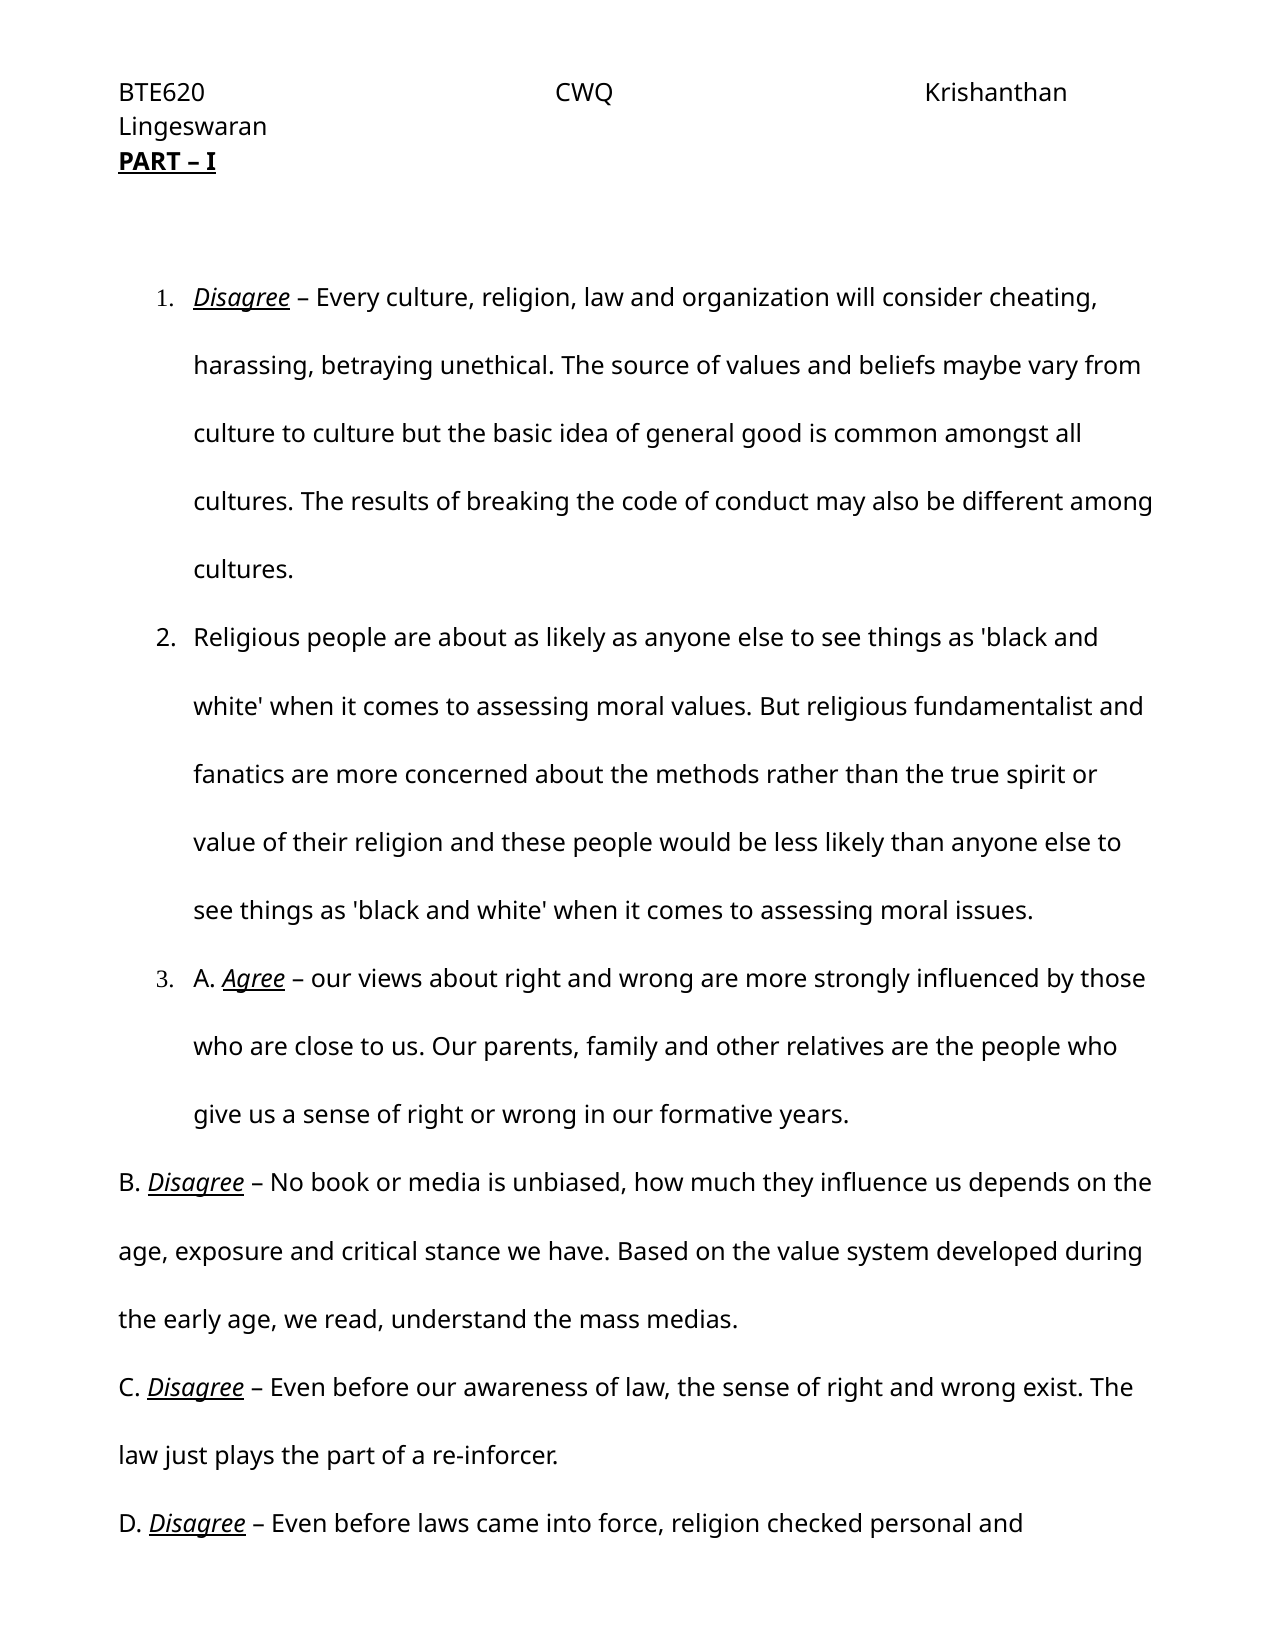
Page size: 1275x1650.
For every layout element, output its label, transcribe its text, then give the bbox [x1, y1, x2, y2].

text PART – I [118, 143, 1157, 177]
list Religious people are about as likely as anyone else to see things as 'black and white' when it comes to assessing moral values. But religious fundamentalist and fanatics are more concerned about the methods rather than the true spirit or value of their religion and these people would be less likely than anyone else to see things as 'black and white' when it comes to assessing moral issues. [156, 620, 1157, 927]
text D. Disagree – Even before laws came into force, religion checked personal and [118, 1506, 1157, 1540]
text C. Disagree – Even before our awareness of law, the sense of right and wrong exist. The law just plays the part of a re-inforcer. [118, 1369, 1157, 1472]
text B. Disagree – No book or media is unbiased, how much they influence us depends on the age, exposure and critical stance we have. Based on the value system developed during the early age, we read, understand the mass medias. [118, 1165, 1157, 1335]
list A. Agree – our views about right and wrong are more strongly influenced by those who are close to us. Our parents, family and other relatives are the people who give us a sense of right or wrong in our formative years. [156, 961, 1157, 1131]
list Disagree – Every culture, religion, law and organization will consider cheating, harassing, betraying unethical. The source of values and beliefs maybe vary from culture to culture but the basic idea of general good is common amongst all cultures. The results of breaking the code of conduct may also be different among cultures. [156, 279, 1157, 586]
